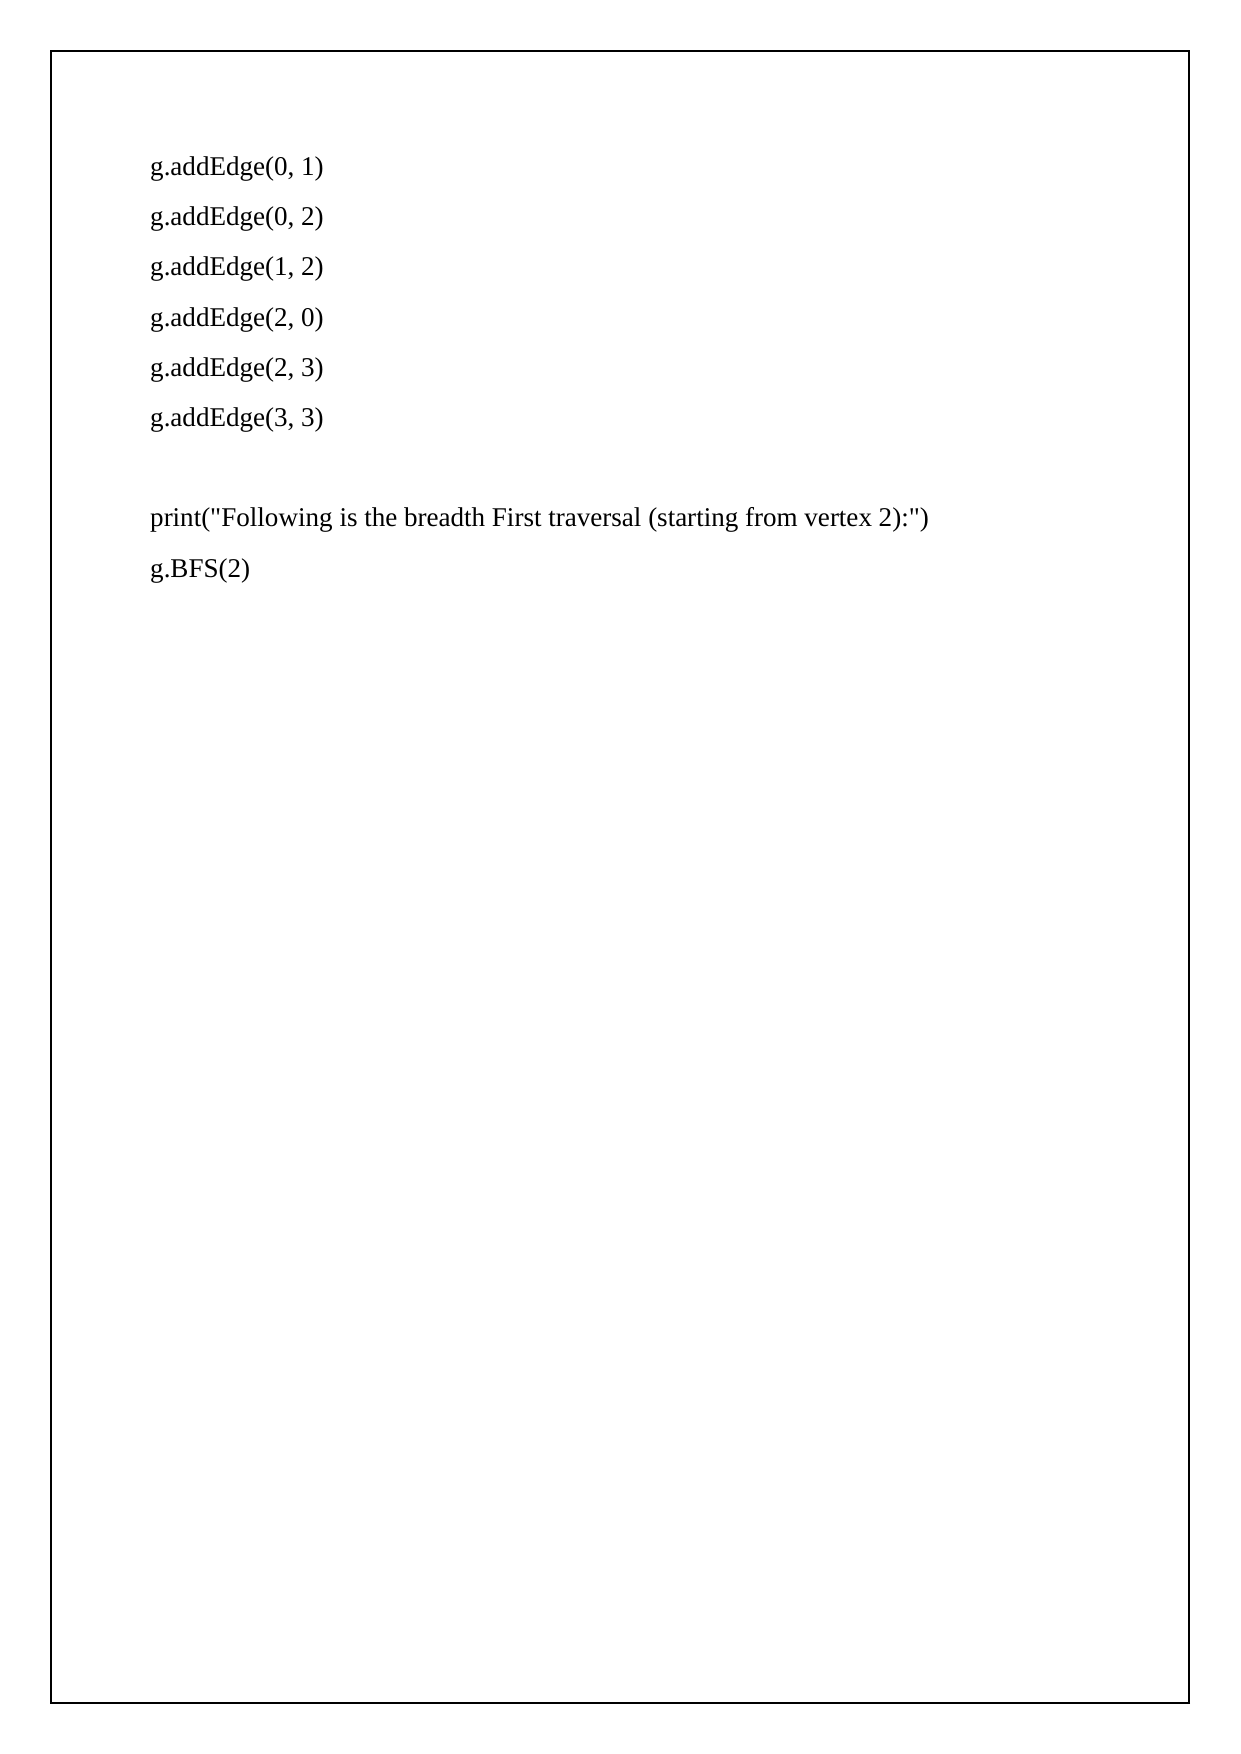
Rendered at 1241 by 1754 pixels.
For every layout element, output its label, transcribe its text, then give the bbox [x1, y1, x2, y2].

text g.addEdge(1, 2) [150, 250, 1090, 282]
text g.addEdge(0, 2) [150, 200, 1090, 231]
text g.addEdge(2, 3) [150, 351, 1090, 382]
text g.addEdge(2, 0) [150, 301, 1090, 332]
text g.BFS(2) [150, 552, 1090, 583]
text g.addEdge(3, 3) [150, 401, 1090, 432]
text print("Following is the breadth First traversal (starting from vertex 2):") [150, 501, 1090, 533]
text g.addEdge(0, 1) [150, 150, 1090, 181]
